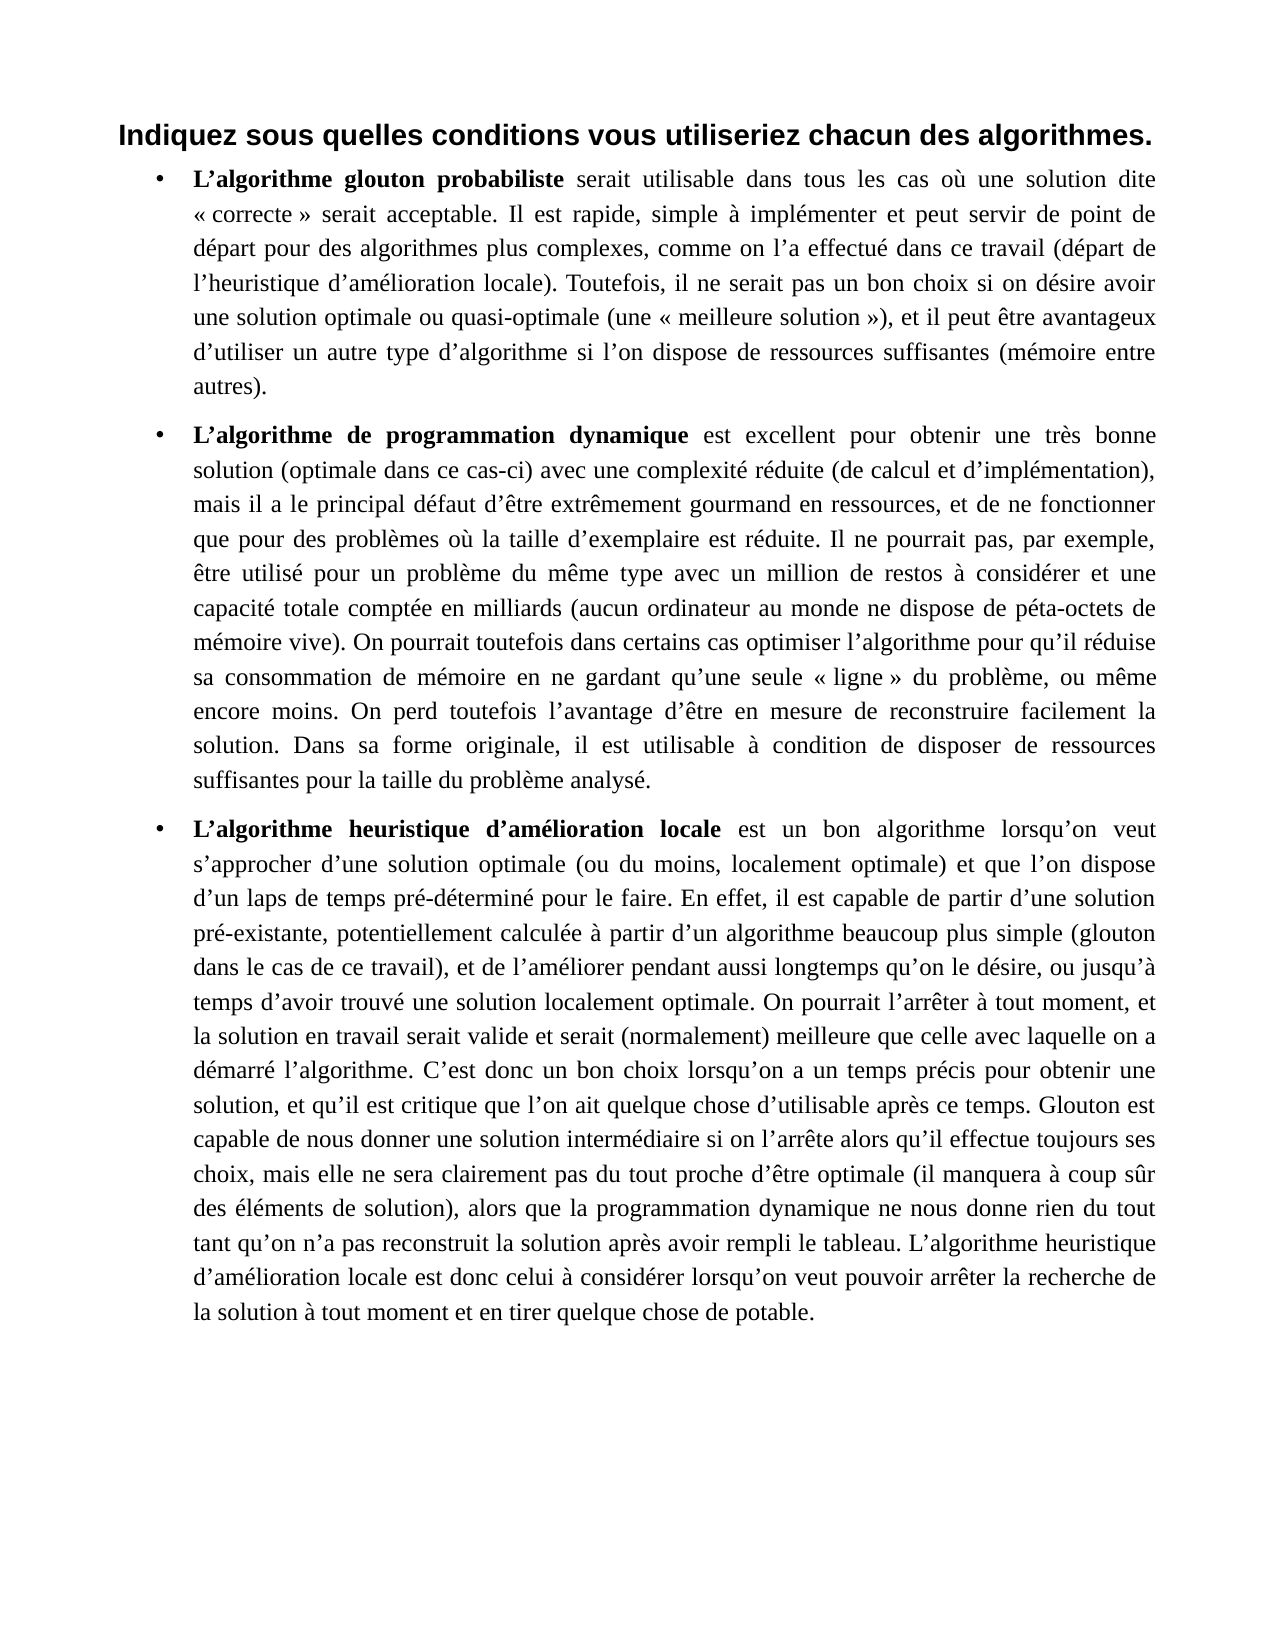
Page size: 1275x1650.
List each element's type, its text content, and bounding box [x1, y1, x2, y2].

list L’algorithme de programmation dynamique est excellent pour obtenir une très bonne solution (optimale dans ce cas-ci) avec une complexité réduite (de calcul et d’implémentation), mais il a le principal défaut d’être extrêmement gourmand en ressources, et de ne fonctionner que pour des problèmes où la taille d’exemplaire est réduite. Il ne pourrait pas, par exemple, être utilisé pour un problème du même type avec un million de restos à considérer et une capacité totale comptée en milliards (aucun ordinateur au monde ne dispose de péta-octets de mémoire vive). On pourrait toutefois dans certains cas optimiser l’algorithme pour qu’il réduise sa consommation de mémoire en ne gardant qu’une seule « ligne » du problème, ou même encore moins. On perd toutefois l’avantage d’être en mesure de reconstruire facilement la solution. Dans sa forme originale, il est utilisable à condition de disposer de ressources suffisantes pour la taille du problème analysé. [156, 420, 1157, 794]
list L’algorithme glouton probabiliste serait utilisable dans tous les cas où une solution dite « correcte » serait acceptable. Il est rapide, simple à implémenter et peut servir de point de départ pour des algorithmes plus complexes, comme on l’a effectué dans ce travail (départ de l’heuristique d’amélioration locale). Toutefois, il ne serait pas un bon choix si on désire avoir une solution optimale ou quasi-optimale (une « meilleure solution »), et il peut être avantageux d’utiliser un autre type d’algorithme si l’on dispose de ressources suffisantes (mémoire entre autres). [156, 164, 1157, 400]
subtitle Indiquez sous quelles conditions vous utiliseriez chacun des algorithmes. [118, 118, 1157, 152]
list L’algorithme heuristique d’amélioration locale est un bon algorithme lorsqu’on veut s’approcher d’une solution optimale (ou du moins, localement optimale) et que l’on dispose d’un laps de temps pré-déterminé pour le faire. En effet, il est capable de partir d’une solution pré-existante, potentiellement calculée à partir d’un algorithme beaucoup plus simple (glouton dans le cas de ce travail), et de l’améliorer pendant aussi longtemps qu’on le désire, ou jusqu’à temps d’avoir trouvé une solution localement optimale. On pourrait l’arrêter à tout moment, et la solution en travail serait valide et serait (normalement) meilleure que celle avec laquelle on a démarré l’algorithme. C’est donc un bon choix lorsqu’on a un temps précis pour obtenir une solution, et qu’il est critique que l’on ait quelque chose d’utilisable après ce temps. Glouton est capable de nous donner une solution intermédiaire si on l’arrête alors qu’il effectue toujours ses choix, mais elle ne sera clairement pas du tout proche d’être optimale (il manquera à coup sûr des éléments de solution), alors que la programmation dynamique ne nous donne rien du tout tant qu’on n’a pas reconstruit la solution après avoir rempli le tableau. L’algorithme heuristique d’amélioration locale est donc celui à considérer lorsqu’on veut pouvoir arrêter la recherche de la solution à tout moment et en tirer quelque chose de potable. [156, 814, 1157, 1326]
